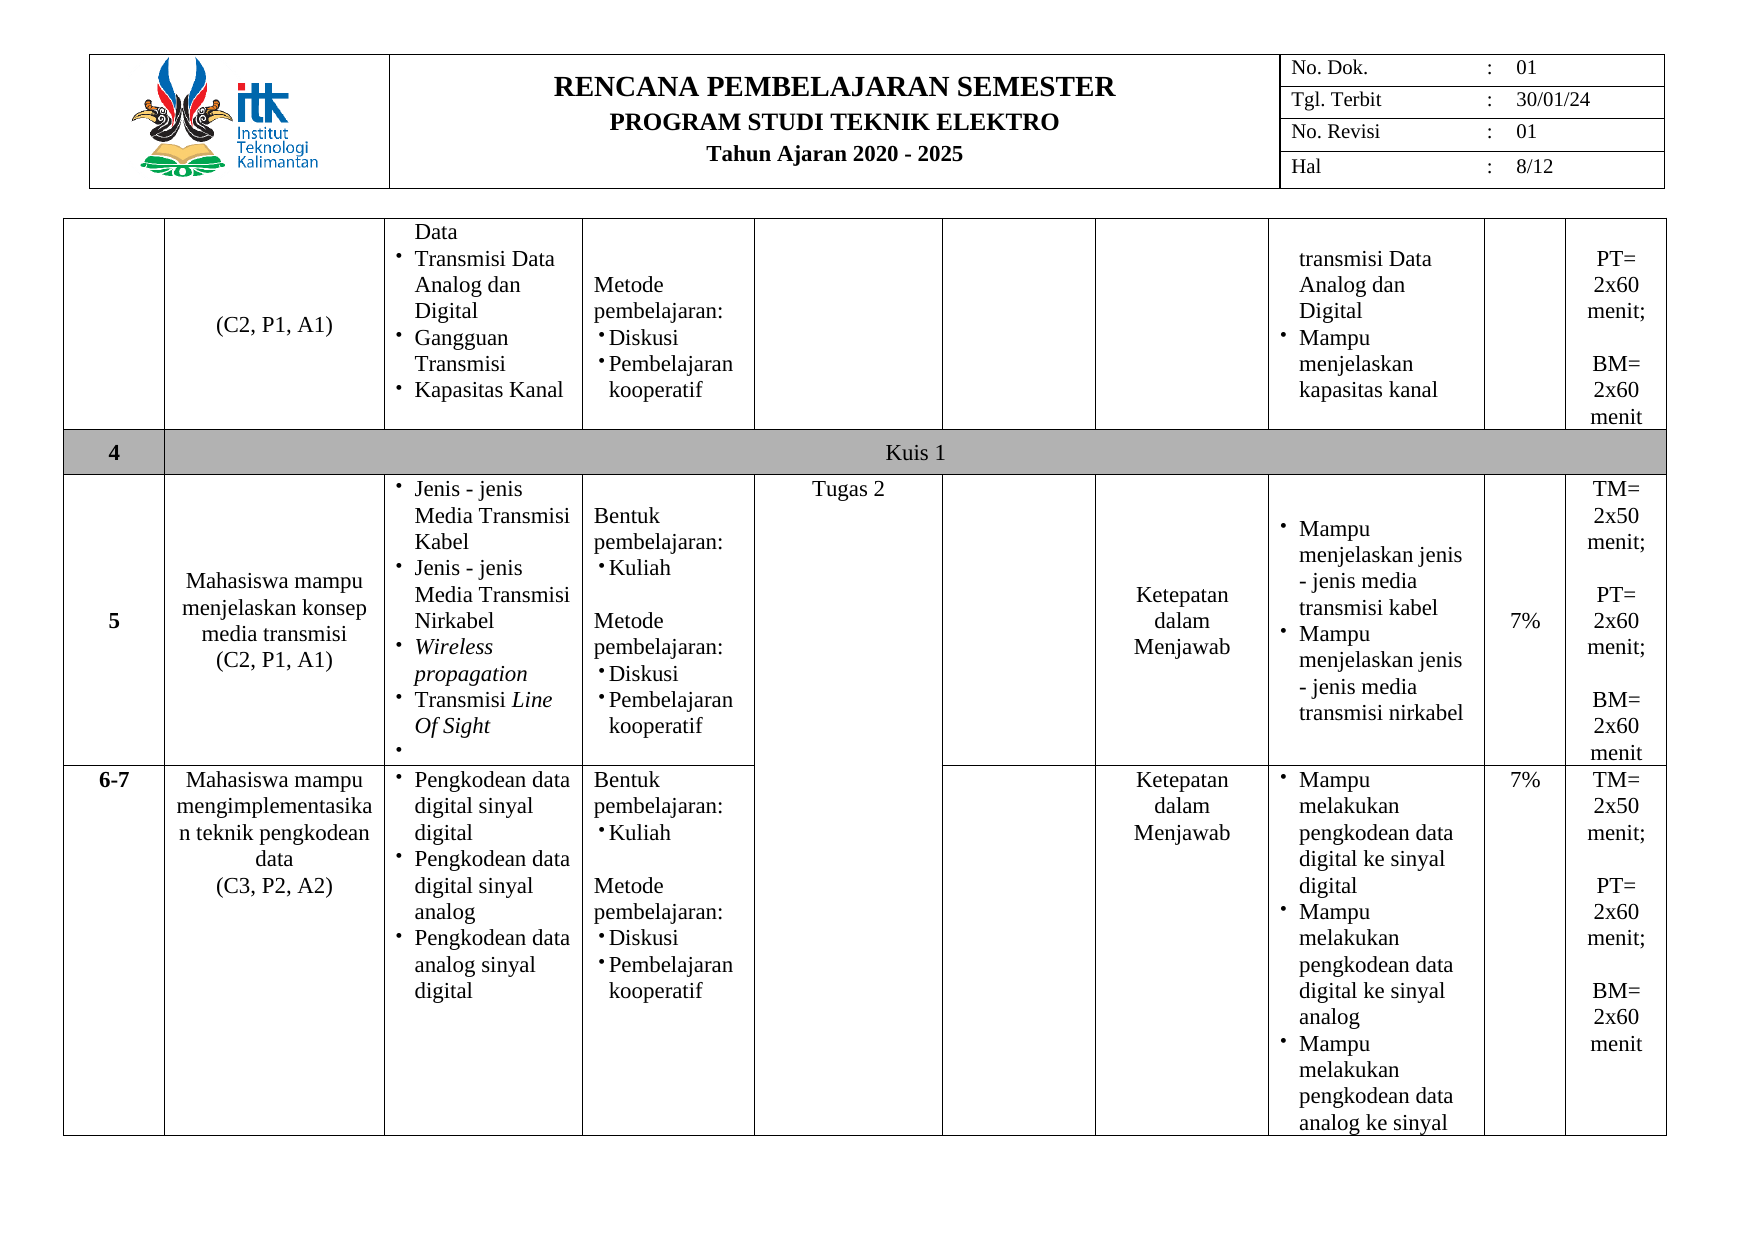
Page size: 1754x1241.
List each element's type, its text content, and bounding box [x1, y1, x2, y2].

table_cell Bentuk pembelajaran: Kuliah Metode pembelajaran: Diskusi Pembelajaran kooperatif [583, 766, 754, 1135]
table_cell Ketepatan dalam Menjawab [1096, 475, 1268, 765]
table_cell [1485, 219, 1565, 429]
table_cell Mampu melakukan pengkodean data digital ke sinyal digital Mampu melakukan pengkodean data digital ke sinyal analog Mampu melakukan pengkodean data analog ke sinyal digital [1269, 766, 1484, 1135]
table_cell PT= 2x60 menit; BM= 2x60 menit [1566, 219, 1666, 429]
table_cell Mampu menjelaskan jenis - jenis media transmisi kabel Mampu menjelaskan jenis - jenis media transmisi nirkabel [1269, 475, 1484, 765]
picture [127, 55, 322, 181]
table_cell [943, 475, 1095, 765]
table_cell Bentuk pembelajaran: Kuliah Metode pembelajaran: Diskusi Pembelajaran kooperatif [583, 475, 754, 765]
table_cell 4 [64, 430, 164, 474]
table_cell transmisi Data Analog dan Digital Mampu menjelaskan kapasitas kanal [1269, 219, 1484, 429]
table_cell 7% [1485, 475, 1565, 765]
table_cell [943, 219, 1095, 429]
table_cell [64, 219, 164, 429]
table_cell Jenis - jenis Media Transmisi Kabel Jenis - jenis Media Transmisi Nirkabel Wireless propagation Transmisi Line Of Sight [385, 475, 582, 765]
table_cell [1096, 219, 1268, 429]
table_cell TM= 2x50 menit; PT= 2x60 menit; BM= 2x60 menit [1566, 766, 1666, 1135]
table_cell Tugas 2 [755, 475, 942, 1135]
table_cell [943, 766, 1095, 1135]
table_cell Mahasiswa mampu menjelaskan konsep media transmisi (C2, P1, A1) [165, 475, 384, 765]
table_cell Pengkodean data digital sinyal digital Pengkodean data digital sinyal analog Pengkodean data analog sinyal digital [385, 766, 582, 1135]
table_cell 5 [64, 475, 164, 765]
table_cell TM= 2x50 menit; PT= 2x60 menit; BM= 2x60 menit [1566, 475, 1666, 765]
table_cell (C2, P1, A1) [165, 219, 384, 429]
table_cell 6-7 [64, 766, 164, 1135]
table_cell Ketepatan dalam Menjawab [1096, 766, 1268, 1135]
table_cell Konsep dan Terminologi Komunikasi Data Transmisi Data Analog dan Digital Gangguan Transmisi Kapasitas Kanal [385, 219, 582, 429]
table_cell Kuis 1 [165, 430, 1666, 474]
table_cell Mahasiswa mampu mengimplementasikan teknik pengkodean data (C3, P2, A2) [165, 766, 384, 1135]
table_cell 7% [1485, 766, 1565, 1135]
table_cell Bentuk pembelajaran: Kuliah Metode pembelajaran: Diskusi Pembelajaran kooperatif [583, 219, 754, 429]
